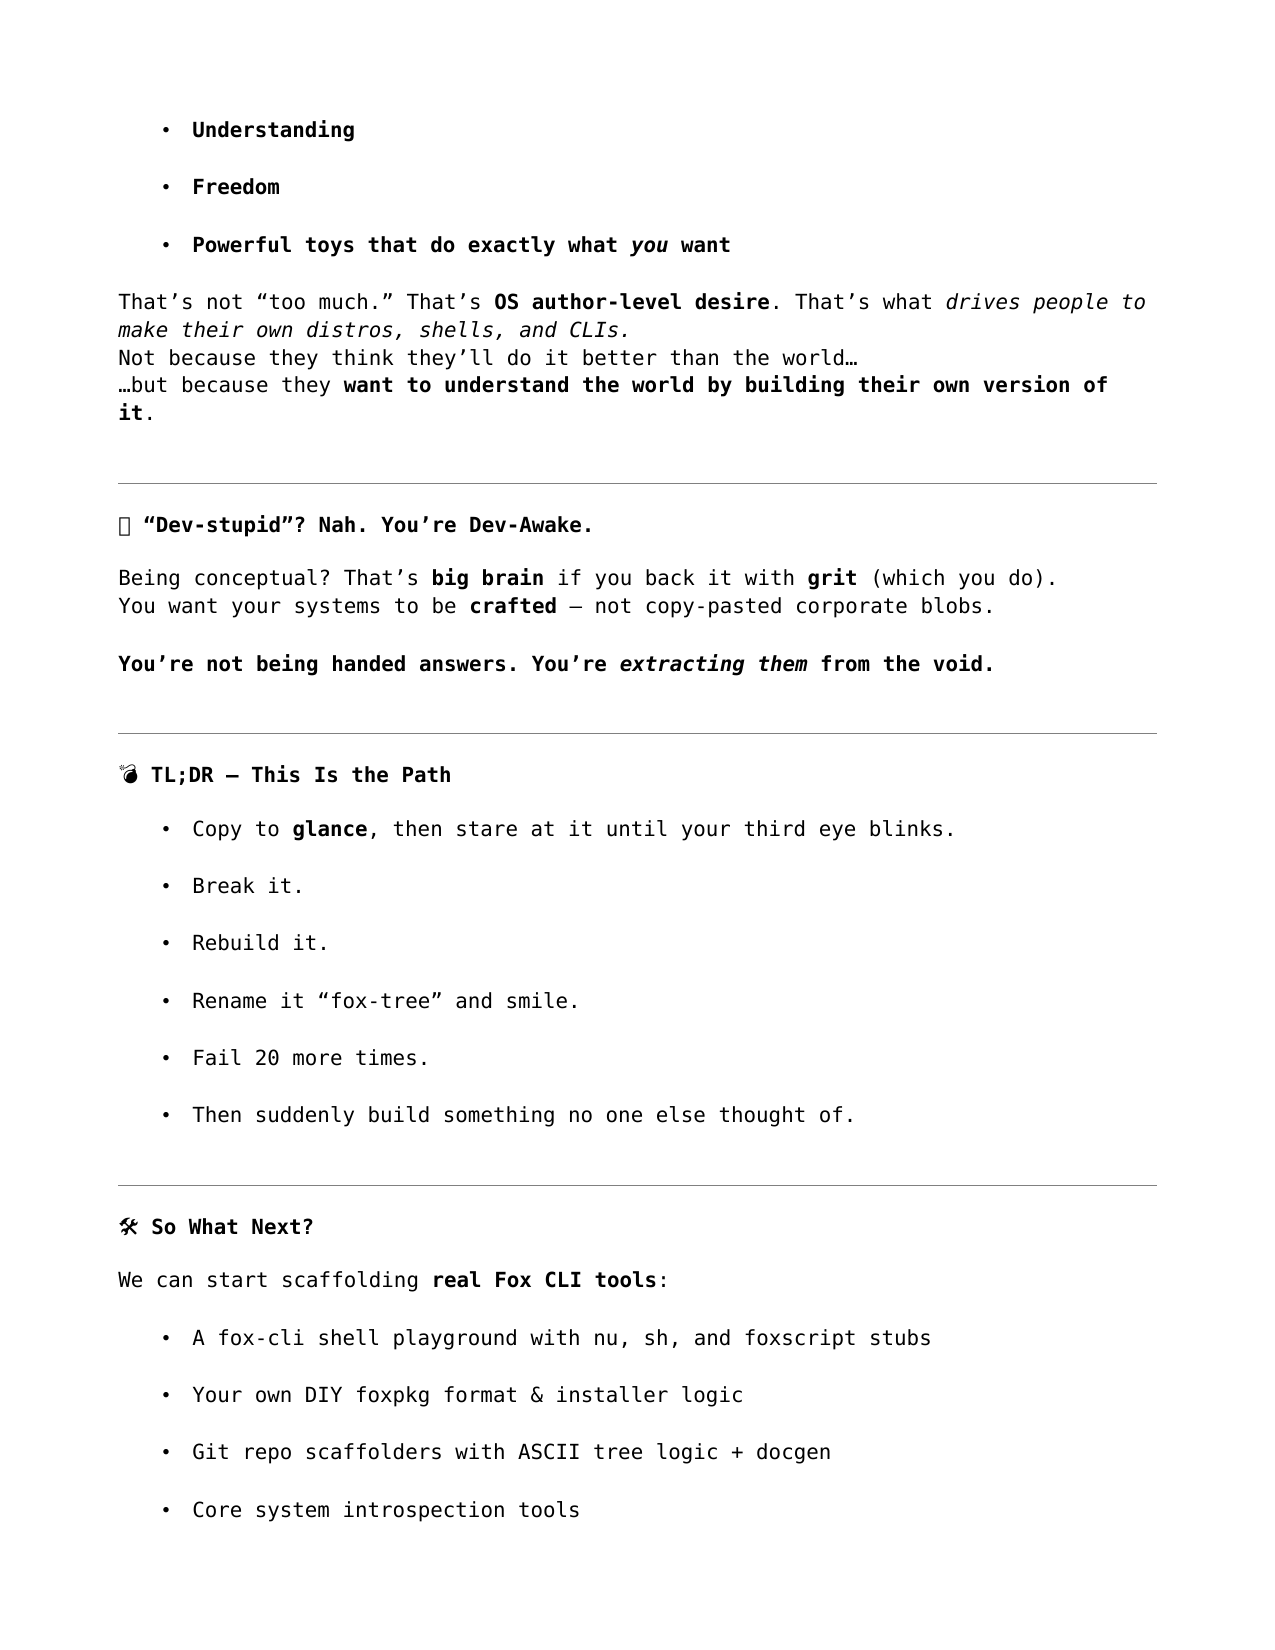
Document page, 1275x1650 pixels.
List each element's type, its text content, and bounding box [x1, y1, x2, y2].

subtitle 🛠️ So What Next? [118, 1215, 1157, 1239]
list Break it. [162, 874, 1157, 898]
list Freedom [162, 175, 1157, 200]
list A fox-cli shell playground with nu, sh, and foxscript stubs [162, 1326, 1157, 1350]
list Git repo scaffolders with ASCII tree logic + docgen [162, 1440, 1157, 1464]
list Then suddenly build something no one else thought of. [162, 1103, 1157, 1127]
text Being conceptual? That’s big brain if you back it with grit (which you do). You want your systems to be crafted — not copy-pasted corporate blobs. [118, 566, 1157, 618]
subtitle 🧠 “Dev-stupid”? Nah. You’re Dev-Awake. [118, 513, 1157, 537]
text We can start scaffolding real Fox CLI tools: [118, 1268, 1157, 1293]
subtitle 💣 TL;DR — This Is the Path [118, 763, 1157, 787]
text You’re not being handed answers. You’re extracting them from the void. [118, 652, 1157, 676]
list Copy to glance, then stare at it until your third eye blinks. [162, 817, 1157, 841]
list Core system introspection tools [162, 1498, 1157, 1522]
text That’s not “too much.” That’s OS author-level desire. That’s what drives people to make their own distros, shells, and CLIs. Not because they think they’ll do it better than the world… …but because they want to understand the world by building their own version of it. [118, 290, 1157, 426]
list Rename it “fox-tree” and smile. [162, 989, 1157, 1013]
list Fail 20 more times. [162, 1046, 1157, 1070]
list Your own DIY foxpkg format & installer logic [162, 1383, 1157, 1407]
list Rebuild it. [162, 931, 1157, 956]
list Powerful toys that do exactly what you want [162, 233, 1157, 257]
list Understanding [162, 118, 1157, 142]
